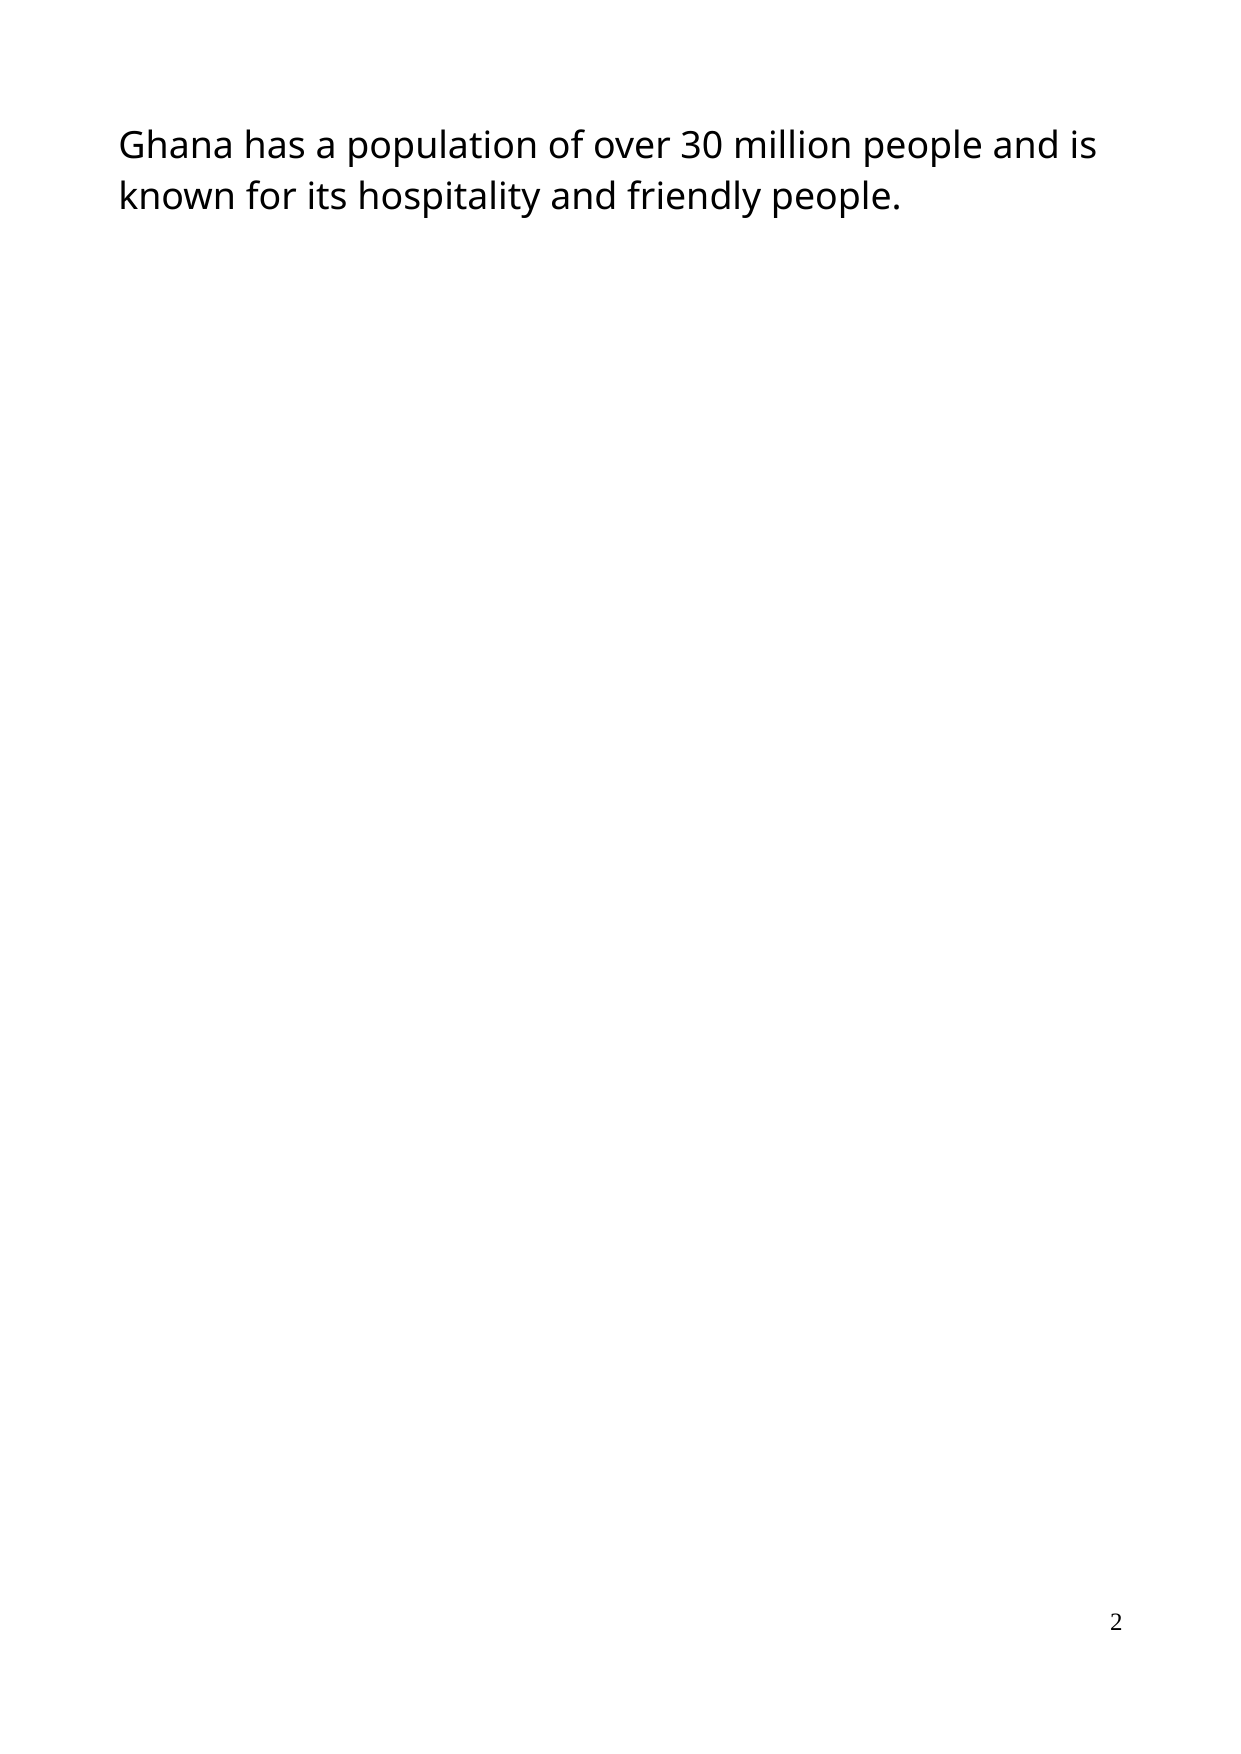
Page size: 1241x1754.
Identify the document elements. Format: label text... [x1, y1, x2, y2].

text Ghana has a population of over 30 million people and is known for its hospitality and friendly people. [118, 118, 1122, 220]
